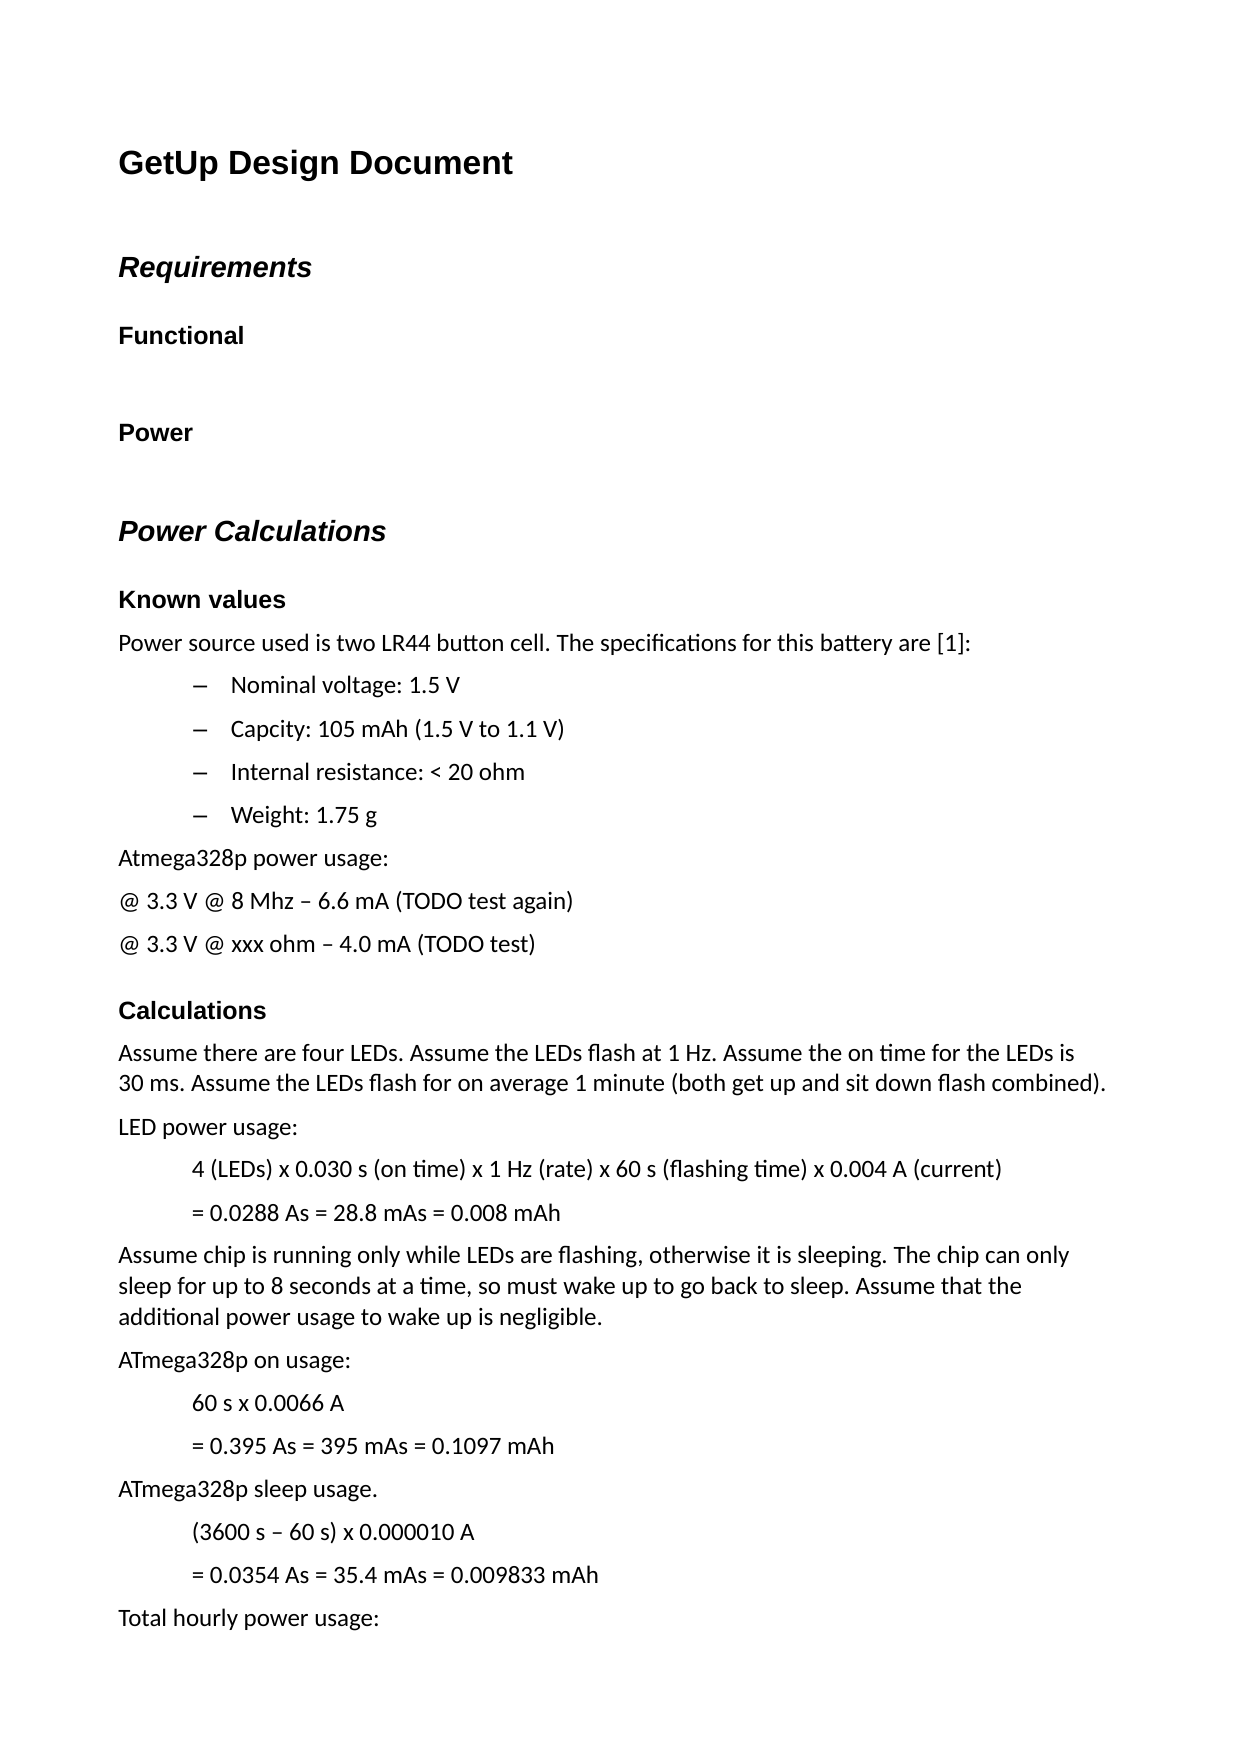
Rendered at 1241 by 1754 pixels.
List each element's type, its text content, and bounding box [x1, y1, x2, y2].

subtitle Calculations [118, 996, 1122, 1024]
text @ 3.3 V @ xxx ohm – 4.0 mA (TODO test) [118, 928, 1122, 958]
list Weight: 1.75 g [193, 799, 1122, 829]
text 4 (LEDs) x 0.030 s (on time) x 1 Hz (rate) x 60 s (flashing time) x 0.004 A (current) [118, 1154, 1122, 1184]
text Assume chip is running only while LEDs are flashing, otherwise it is sleeping. The chip can only sleep for up to 8 seconds at a time, so must wake up to go back to sleep. Assume that the additional power usage to wake up is negligible. [118, 1240, 1122, 1331]
text ATmega328p on usage: [118, 1344, 1122, 1374]
text = 0.395 As = 395 mAs = 0.1097 mAh [118, 1430, 1122, 1460]
text Assume there are four LEDs. Assume the LEDs flash at 1 Hz. Assume the on time for the LEDs is 30 ms. Assume the LEDs flash for on average 1 minute (both get up and sit down flash combined). [118, 1037, 1122, 1098]
text Atmega328p power usage: [118, 842, 1122, 872]
subtitle Requirements [118, 250, 1122, 283]
text LED power usage: [118, 1111, 1122, 1141]
list Capcity: 105 mAh (1.5 V to 1.1 V) [193, 713, 1122, 743]
list Nominal voltage: 1.5 V [193, 670, 1122, 700]
text @ 3.3 V @ 8 Mhz – 6.6 mA (TODO test again) [118, 885, 1122, 915]
text (3600 s – 60 s) x 0.000010 A [118, 1516, 1122, 1546]
subtitle GetUp Design Document [118, 143, 1122, 182]
subtitle Functional [118, 321, 1122, 349]
subtitle Power [118, 418, 1122, 446]
text ATmega328p sleep usage. [118, 1473, 1122, 1503]
subtitle Known values [118, 585, 1122, 614]
text = 0.0288 As = 28.8 mAs = 0.008 mAh [118, 1197, 1122, 1227]
list Internal resistance: < 20 ohm [193, 756, 1122, 786]
text Power source used is two LR44 button cell. The specifications for this battery are [1]: [118, 627, 1122, 657]
subtitle Power Calculations [118, 514, 1122, 548]
text Total hourly power usage: [118, 1602, 1122, 1632]
text = 0.0354 As = 35.4 mAs = 0.009833 mAh [118, 1559, 1122, 1589]
text 60 s x 0.0066 A [118, 1387, 1122, 1417]
